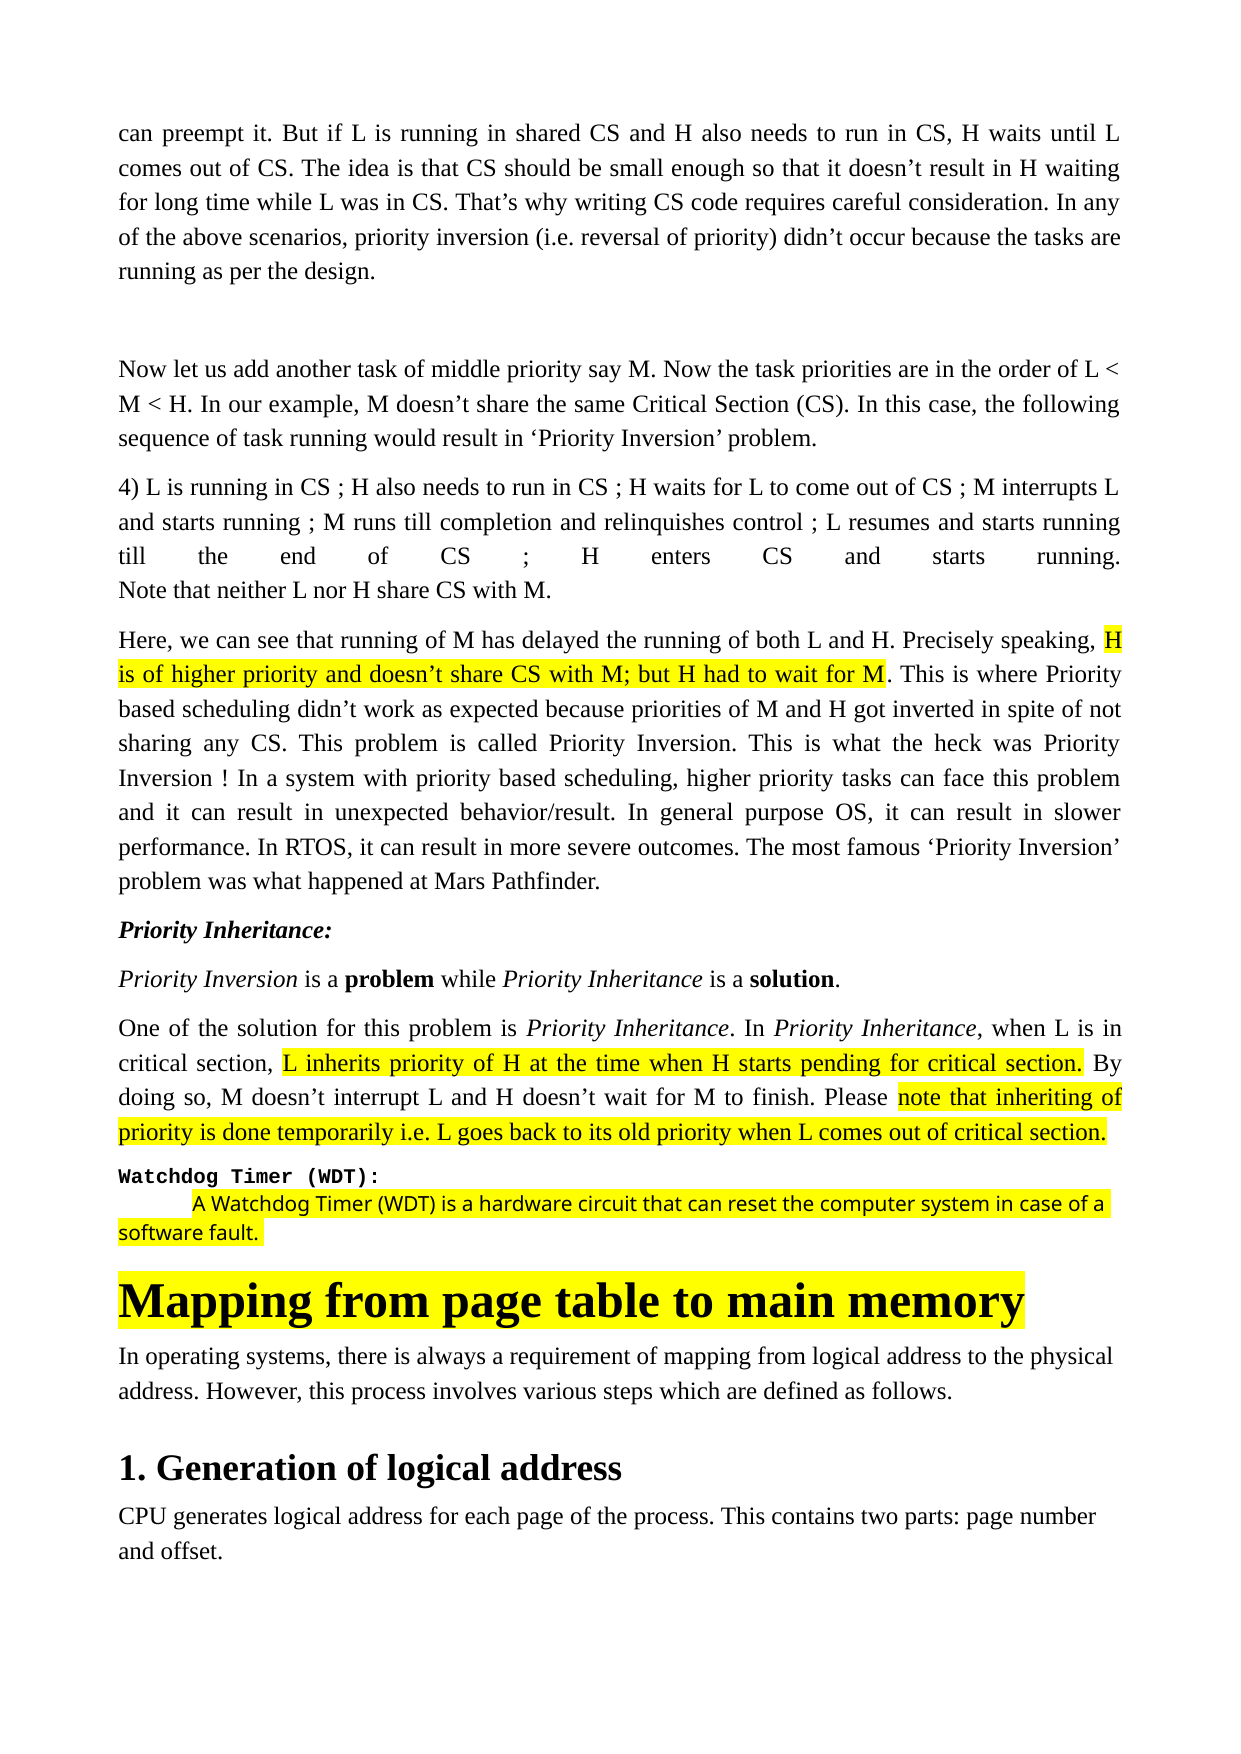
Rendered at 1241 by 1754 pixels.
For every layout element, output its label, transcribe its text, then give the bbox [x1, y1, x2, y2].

text Watchdog Timer (WDT): [118, 1166, 1122, 1189]
text One of the solution for this problem is Priority Inheritance. In Priority Inheritance, when L is in critical section, L inherits priority of H at the time when H starts pending for critical section. By doing so, M doesn’t interrupt L and H doesn’t wait for M to finish. Please note that inheriting of priority is done temporarily i.e. L goes back to its old priority when L comes out of critical section. [118, 1013, 1122, 1145]
text Priority Inversion is a problem while Priority Inheritance is a solution. [118, 964, 1122, 993]
text can preempt it. But if L is running in shared CS and H also needs to run in CS, H waits until L comes out of CS. The idea is that CS should be small enough so that it doesn’t result in H waiting for long time while L was in CS. That’s why writing CS code requires careful consideration. In any of the above scenarios, priority inversion (i.e. reversal of priority) didn’t occur because the tasks are running as per the design. [118, 118, 1122, 285]
subtitle 1. Generation of logical address [118, 1446, 1122, 1489]
text Priority Inheritance: [118, 915, 1122, 944]
text A Watchdog Timer (WDT) is a hardware circuit that can reset the computer system in case of a software fault. [118, 1189, 1122, 1246]
subtitle Mapping from page table to main memory [118, 1271, 1122, 1329]
text In operating systems, there is always a requirement of mapping from logical address to the physical address. However, this process involves various steps which are defined as follows. [118, 1341, 1122, 1404]
text Now let us add another task of middle priority say M. Now the task priorities are in the order of L < M < H. In our example, M doesn’t share the same Critical Section (CS). In this case, the following sequence of task running would result in ‘Priority Inversion’ problem. [118, 354, 1122, 452]
text Here, we can see that running of M has delayed the running of both L and H. Precisely speaking, H is of higher priority and doesn’t share CS with M; but H had to wait for M. This is where Priority based scheduling didn’t work as expected because priorities of M and H got inverted in spite of not sharing any CS. This problem is called Priority Inversion. This is what the heck was Priority Inversion ! In a system with priority based scheduling, higher priority tasks can face this problem and it can result in unexpected behavior/result. In general purpose OS, it can result in slower performance. In RTOS, it can result in more severe outcomes. The most famous ‘Priority Inversion’ problem was what happened at Mars Pathfinder. [118, 625, 1122, 895]
text CPU generates logical address for each page of the process. This contains two parts: page number and offset. [118, 1501, 1122, 1564]
text 4) L is running in CS ; H also needs to run in CS ; H waits for L to come out of CS ; M interrupts L and starts running ; M runs till completion and relinquishes control ; L resumes and starts running till the end of CS ; H enters CS and starts running. Note that neither L nor H share CS with M. [118, 472, 1122, 604]
